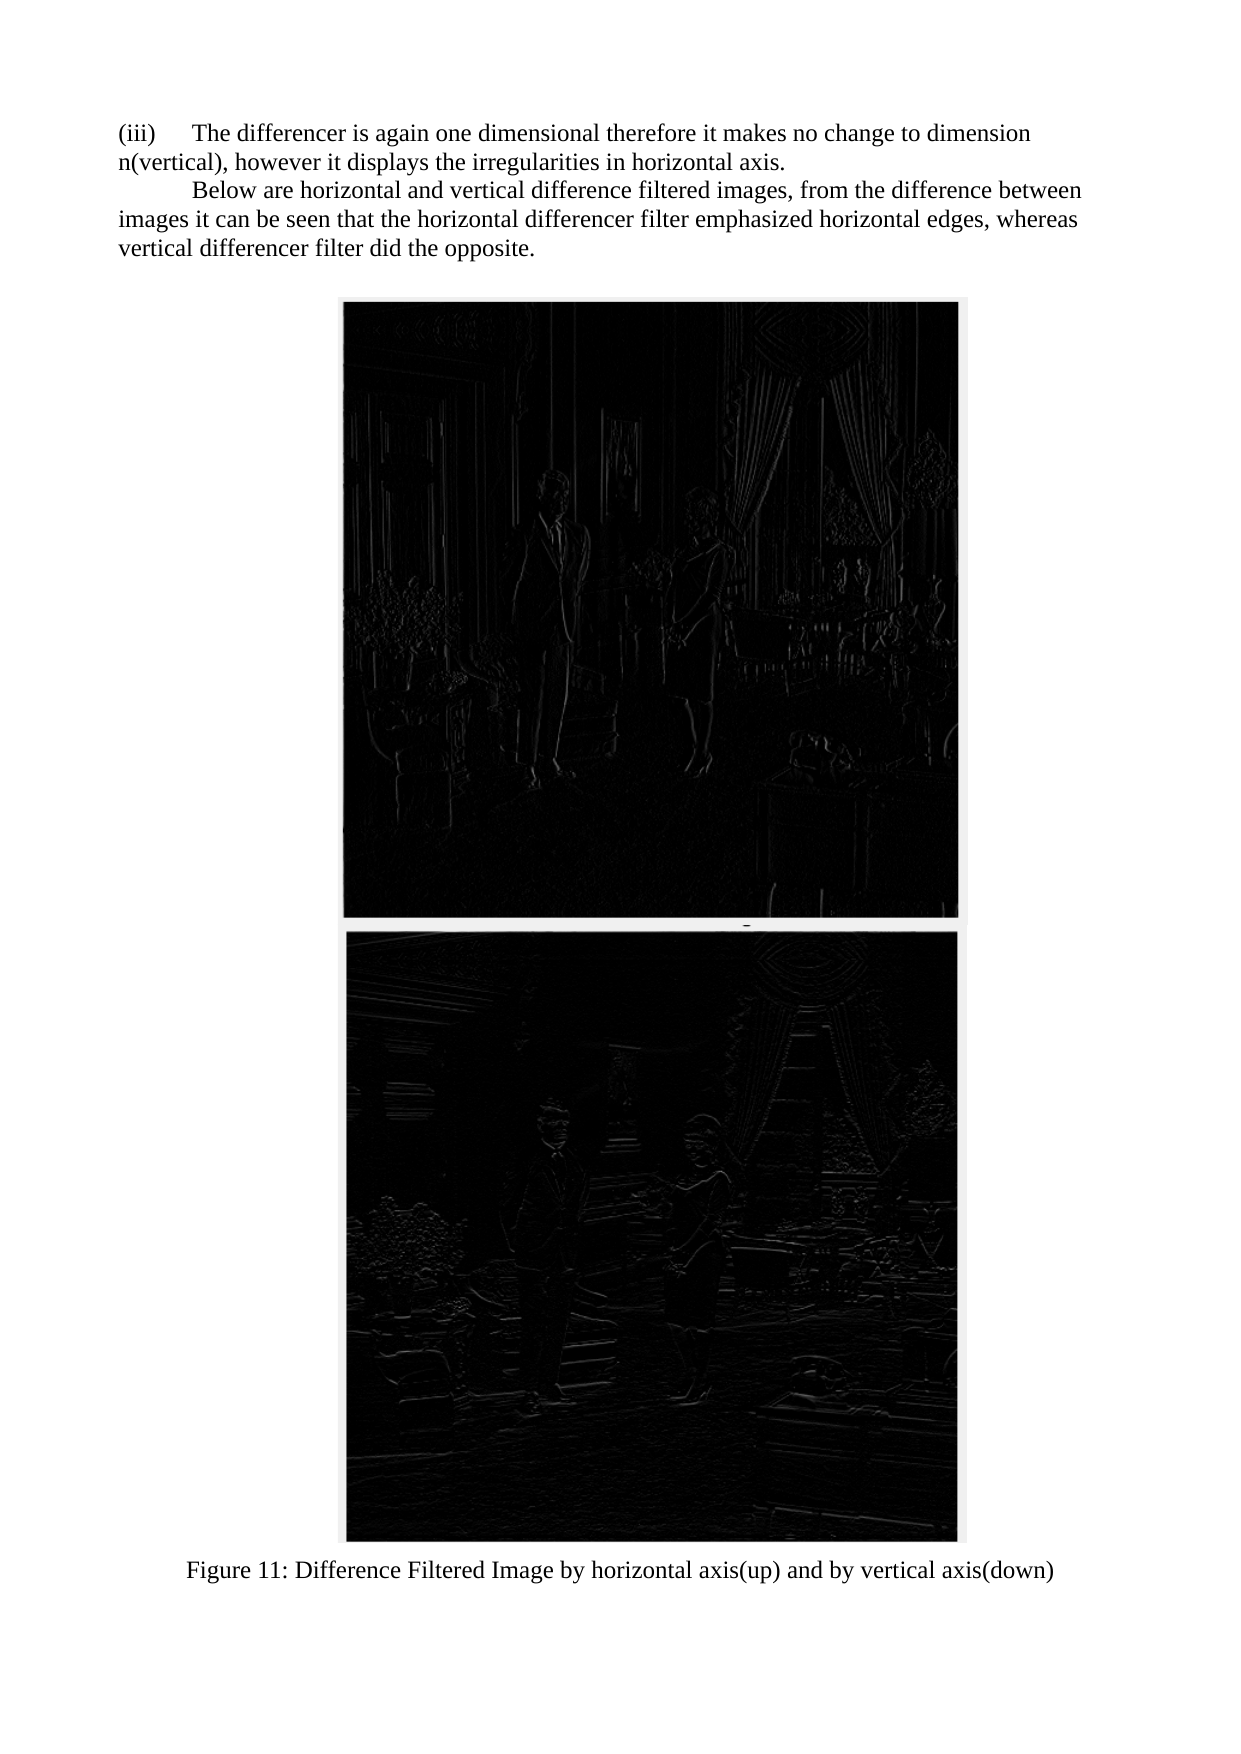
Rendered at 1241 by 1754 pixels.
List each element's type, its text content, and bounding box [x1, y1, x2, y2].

text Below are horizontal and vertical difference filtered images, from the difference between images it can be seen that the horizontal differencer filter emphasized horizontal edges, whereas vertical differencer filter did the opposite. [118, 176, 1122, 262]
text (iii) The differencer is again one dimensional therefore it makes no change to dimension n(vertical), however it displays the irregularities in horizontal axis. [118, 118, 1122, 176]
text Figure 11: Difference Filtered Image by horizontal axis(up) and by vertical axis(down) [118, 1556, 1122, 1584]
picture [337, 297, 968, 1543]
